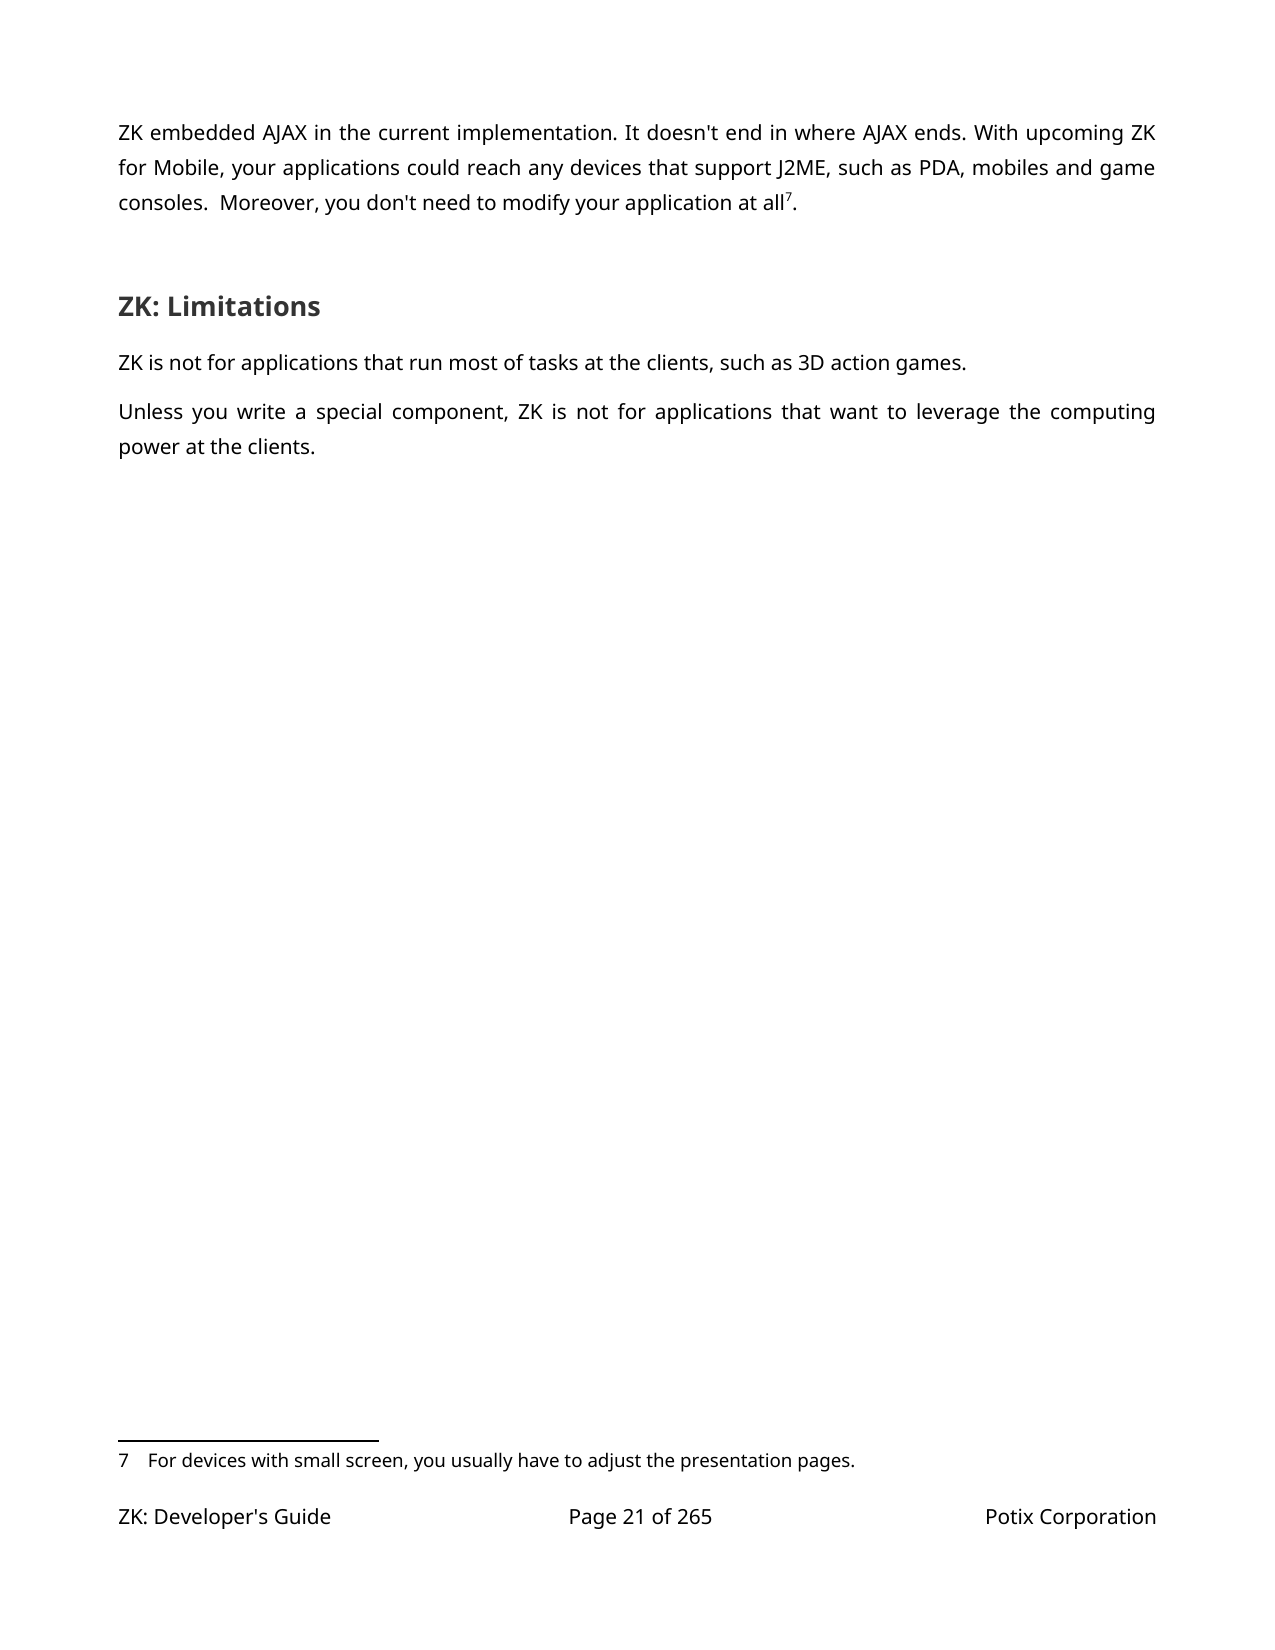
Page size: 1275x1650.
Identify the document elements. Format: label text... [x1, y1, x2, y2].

text Unless you write a special component, ZK is not for applications that want to leverage the computing power at the clients. [118, 397, 1157, 460]
text For devices with small screen, you usually have to adjust the presentation pages. [118, 1447, 1157, 1473]
text ZK embedded AJAX in the current implementation. It doesn't end in where AJAX ends. With upcoming ZK for Mobile, your applications could reach any devices that support J2ME, such as PDA, mobiles and game consoles. Moreover, you don't need to modify your application at all. [118, 118, 1157, 217]
subtitle ZK: Limitations [118, 288, 1157, 324]
text ZK is not for applications that run most of tasks at the clients, such as 3D action games. [118, 348, 1157, 376]
